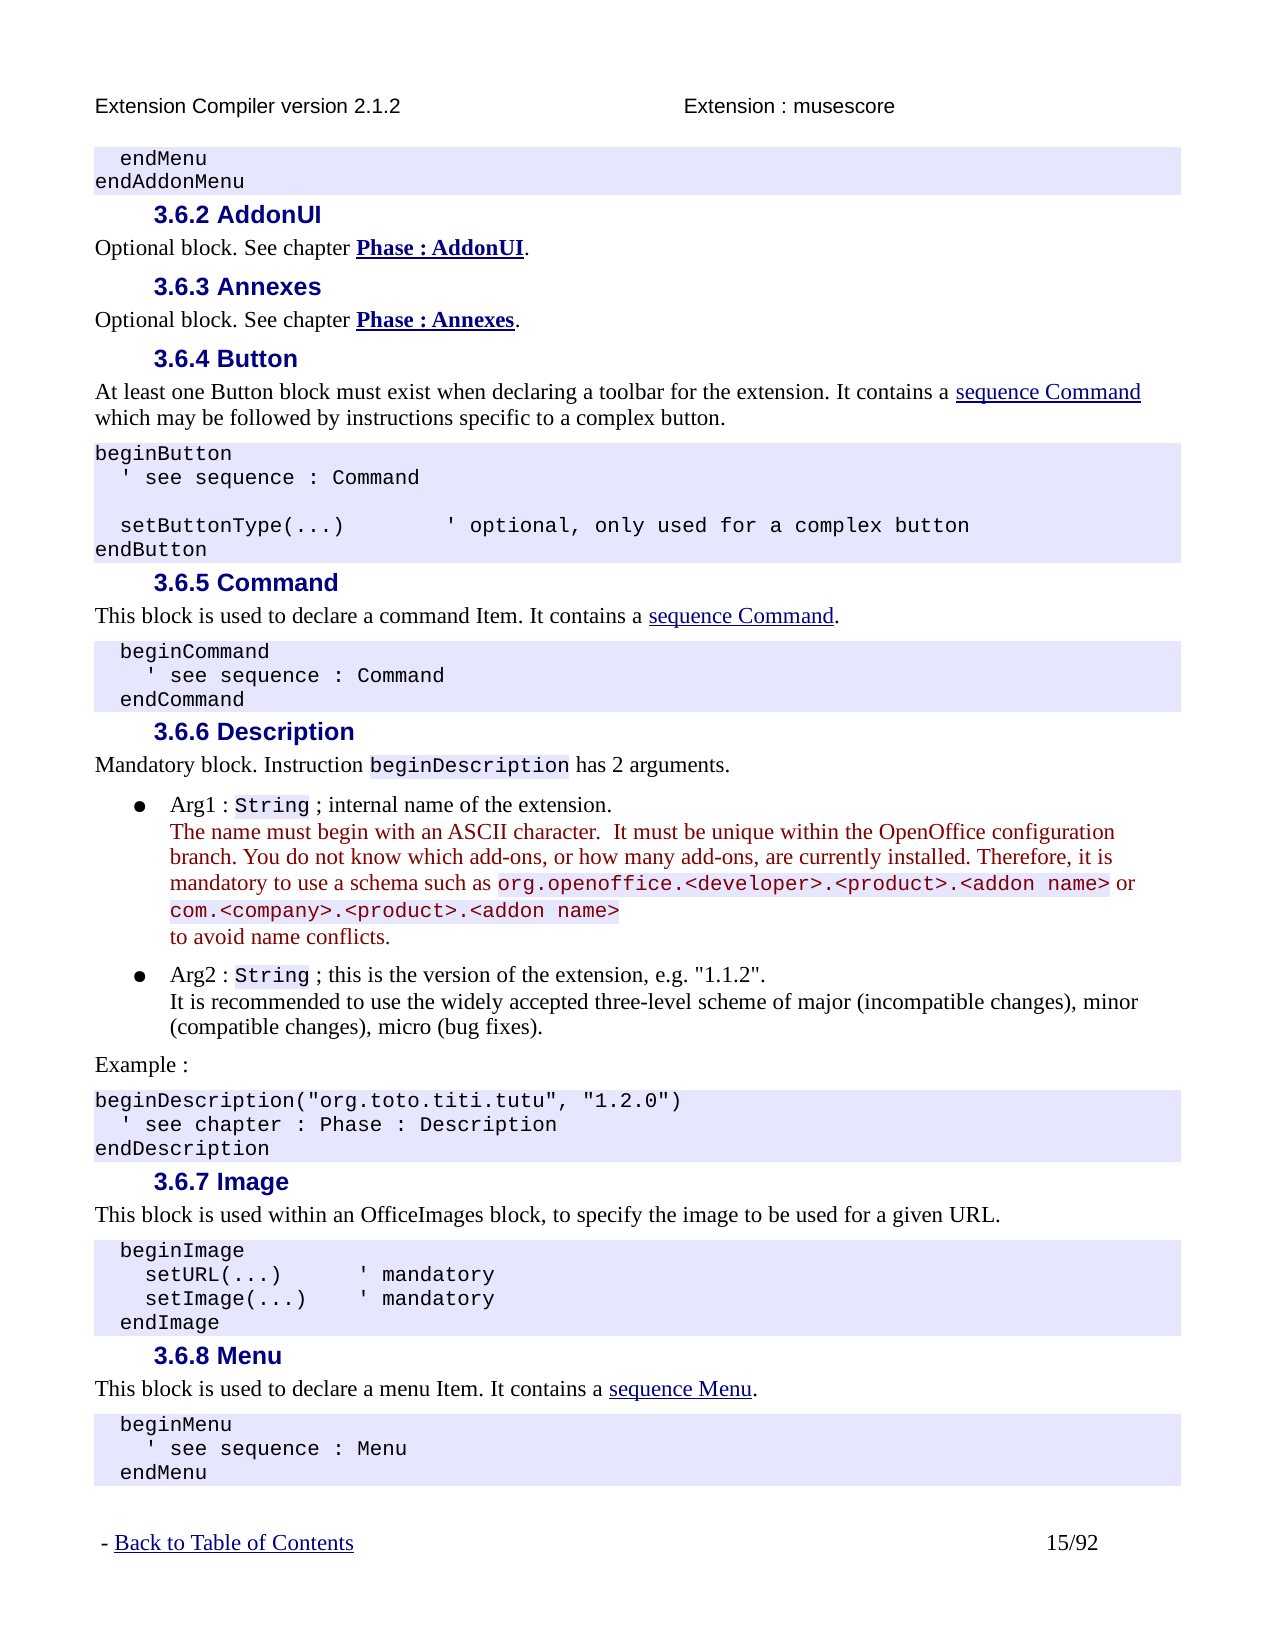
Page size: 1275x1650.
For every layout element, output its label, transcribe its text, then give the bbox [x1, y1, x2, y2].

text setButtonType(...) ' optional, only used for a complex button [94, 515, 1181, 539]
text This block is used within an OfficeImages block, to specify the image to be used for a given URL. [94, 1202, 1181, 1228]
subtitle Annexes [153, 273, 1181, 301]
subtitle Command [153, 568, 1181, 597]
list Arg1 : String ; internal name of the extension. The name must begin with an ASCII character. It must be unique within the OpenOffice configuration branch. You do not know which add-ons, or how many add-ons, are currently installed. Therefore, it is mandatory to use a schema such as org.openoffice.<developer>.<product>.<addon name> or com.<company>.<product>.<addon name> to avoid name conflicts. [132, 792, 1181, 949]
text beginButton [94, 443, 1181, 467]
text At least one Button block must exist when declaring a toolbar for the extension. It contains a sequence Command which may be followed by instructions specific to a complex button. [94, 379, 1181, 430]
text This block is used to declare a menu Item. It contains a sequence Menu. [94, 1376, 1181, 1401]
list Arg2 : String ; this is the version of the extension, e.g. "1.1.2". It is recommended to use the widely accepted three-level scheme of major (incompatible changes), minor (compatible changes), micro (bug fixes). [132, 962, 1181, 1040]
text endMenu [94, 1462, 1181, 1486]
text Optional block. See chapter Phase : Annexes. [94, 307, 1181, 333]
text This block is used to declare a command Item. It contains a sequence Command. [94, 602, 1181, 628]
subtitle Image [153, 1168, 1181, 1196]
subtitle AddonUI [153, 201, 1181, 229]
text ' see sequence : Menu [94, 1438, 1181, 1462]
text endAddonMenu [94, 171, 1181, 195]
text beginDescription("org.toto.titi.tutu", "1.2.0") [94, 1090, 1181, 1114]
subtitle Button [153, 345, 1181, 373]
text setURL(...) ' mandatory [94, 1264, 1181, 1288]
text beginCommand [94, 641, 1181, 664]
text Example : [94, 1052, 1181, 1078]
subtitle Menu [153, 1342, 1181, 1370]
text endImage [94, 1312, 1181, 1336]
text ' see sequence : Command [94, 467, 1181, 491]
text setImage(...) ' mandatory [94, 1288, 1181, 1312]
text ' see chapter : Phase : Description [94, 1114, 1181, 1138]
text endButton [94, 539, 1181, 563]
text endMenu [94, 147, 1181, 171]
text endDescription [94, 1138, 1181, 1162]
subtitle Description [153, 718, 1181, 746]
text Mandatory block. Instruction beginDescription has 2 arguments. [94, 752, 1181, 779]
text beginMenu [94, 1414, 1181, 1438]
text Optional block. See chapter Phase : AddonUI. [94, 235, 1181, 261]
text beginImage [94, 1240, 1181, 1264]
text endCommand [94, 688, 1181, 712]
text ' see sequence : Command [94, 664, 1181, 688]
